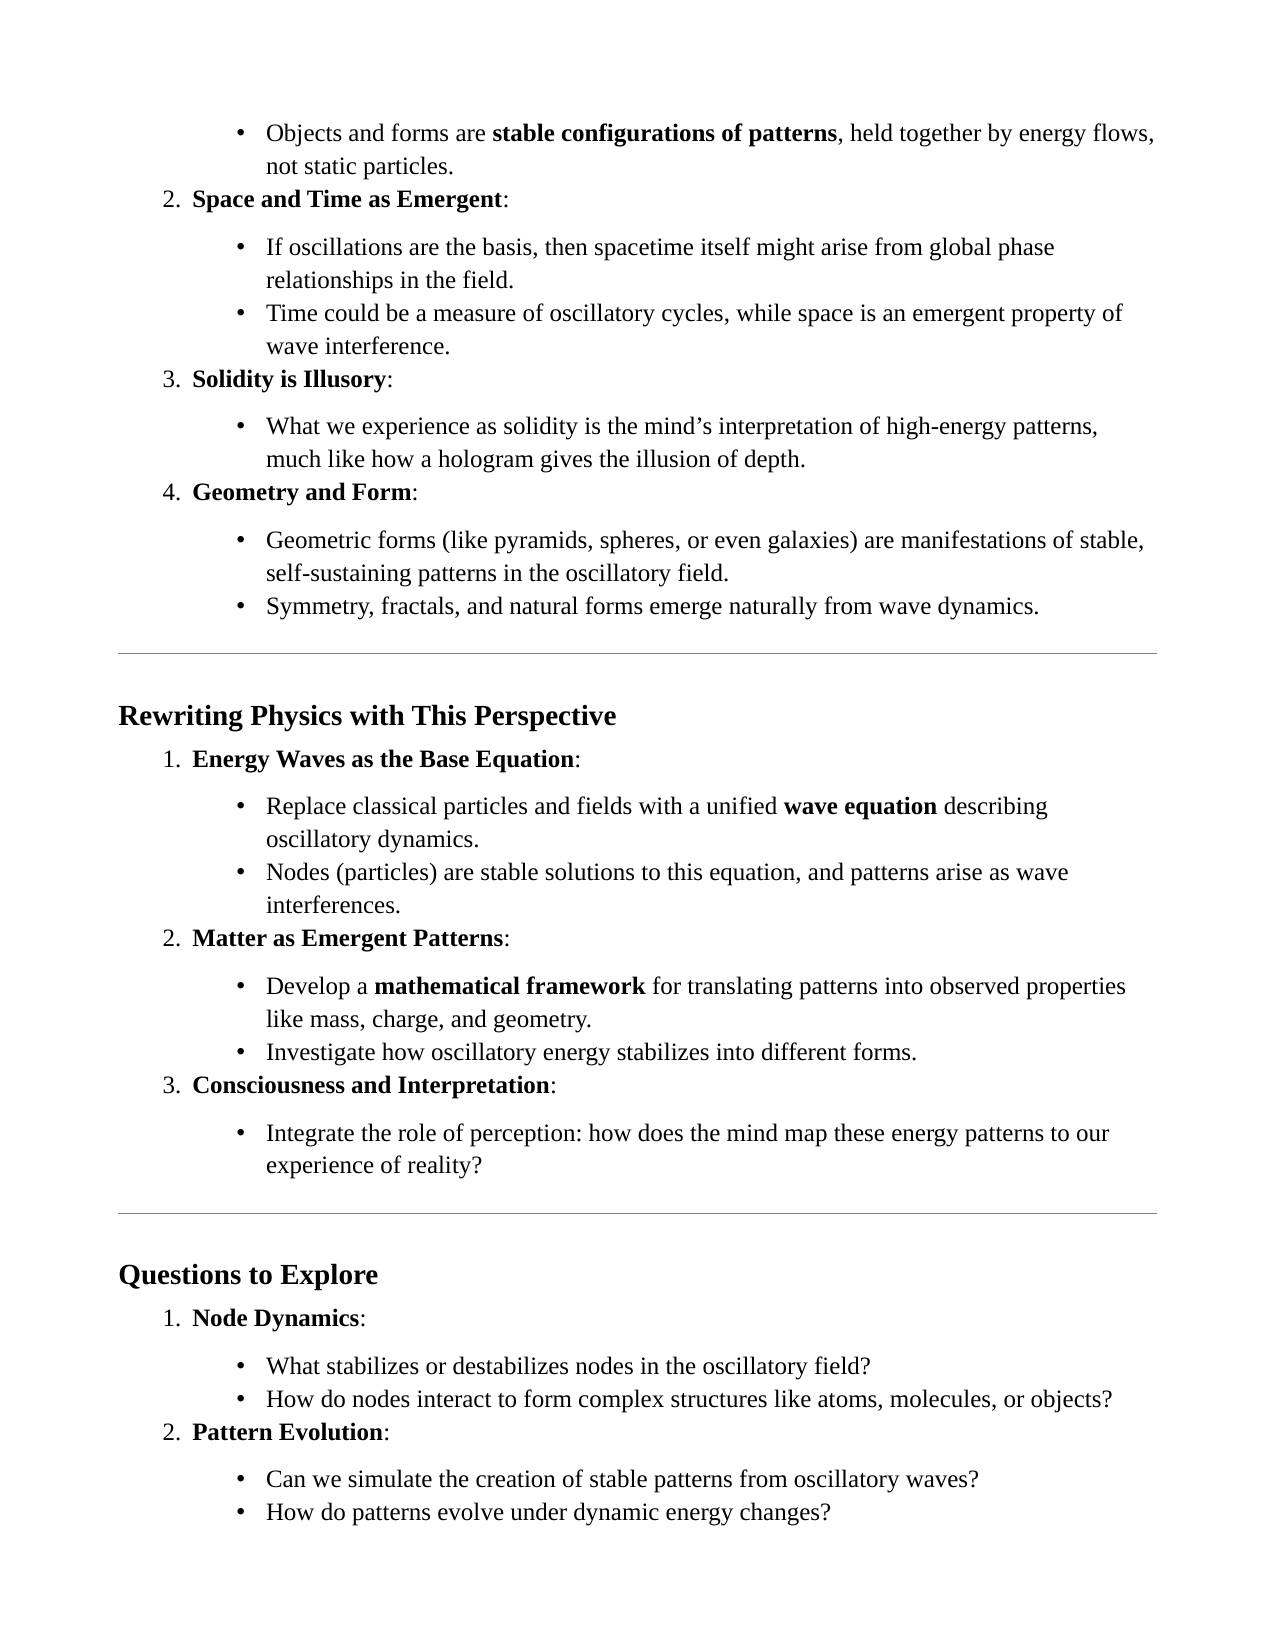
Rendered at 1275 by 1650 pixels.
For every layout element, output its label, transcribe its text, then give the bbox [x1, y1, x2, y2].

list What stabilizes or destabilizes nodes in the oscillatory field? [236, 1351, 1157, 1379]
list Develop a mathematical framework for translating patterns into observed properties like mass, charge, and geometry. [236, 971, 1157, 1033]
list Can we simulate the creation of stable patterns from oscillatory waves? [236, 1464, 1157, 1493]
list Objects and forms are stable configurations of patterns, held together by energy flows, not static particles. [236, 118, 1157, 180]
list Integrate the role of perception: how does the mind map these energy patterns to our experience of reality? [236, 1118, 1157, 1179]
list Matter as Emergent Patterns: [162, 923, 1157, 952]
list Solidity is Illusory: [162, 364, 1157, 393]
list Energy Waves as the Base Equation: [162, 744, 1157, 772]
list Symmetry, fractals, and natural forms emerge naturally from wave dynamics. [236, 591, 1157, 620]
subtitle Rewriting Physics with This Perspective [118, 698, 1157, 731]
list If oscillations are the basis, then spacetime itself might arise from global phase relationships in the field. [236, 232, 1157, 293]
list What we experience as solidity is the mind’s interpretation of high-energy patterns, much like how a hologram gives the illusion of depth. [236, 411, 1157, 473]
list Space and Time as Emergent: [162, 184, 1157, 213]
list How do nodes interact to form complex structures like atoms, molecules, or objects? [236, 1384, 1157, 1412]
list Replace classical particles and fields with a unified wave equation describing oscillatory dynamics. [236, 791, 1157, 853]
list Geometry and Form: [162, 477, 1157, 506]
list Investigate how oscillatory energy stabilizes into different forms. [236, 1037, 1157, 1066]
list How do patterns evolve under dynamic energy changes? [236, 1497, 1157, 1526]
list Node Dynamics: [162, 1303, 1157, 1332]
list Pattern Evolution: [162, 1417, 1157, 1446]
list Time could be a measure of oscillatory cycles, while space is an emergent property of wave interference. [236, 298, 1157, 359]
list Consciousness and Interpretation: [162, 1070, 1157, 1099]
subtitle Questions to Explore [118, 1257, 1157, 1291]
list Nodes (particles) are stable solutions to this equation, and patterns arise as wave interferences. [236, 857, 1157, 919]
list Geometric forms (like pyramids, spheres, or even galaxies) are manifestations of stable, self-sustaining patterns in the oscillatory field. [236, 525, 1157, 587]
